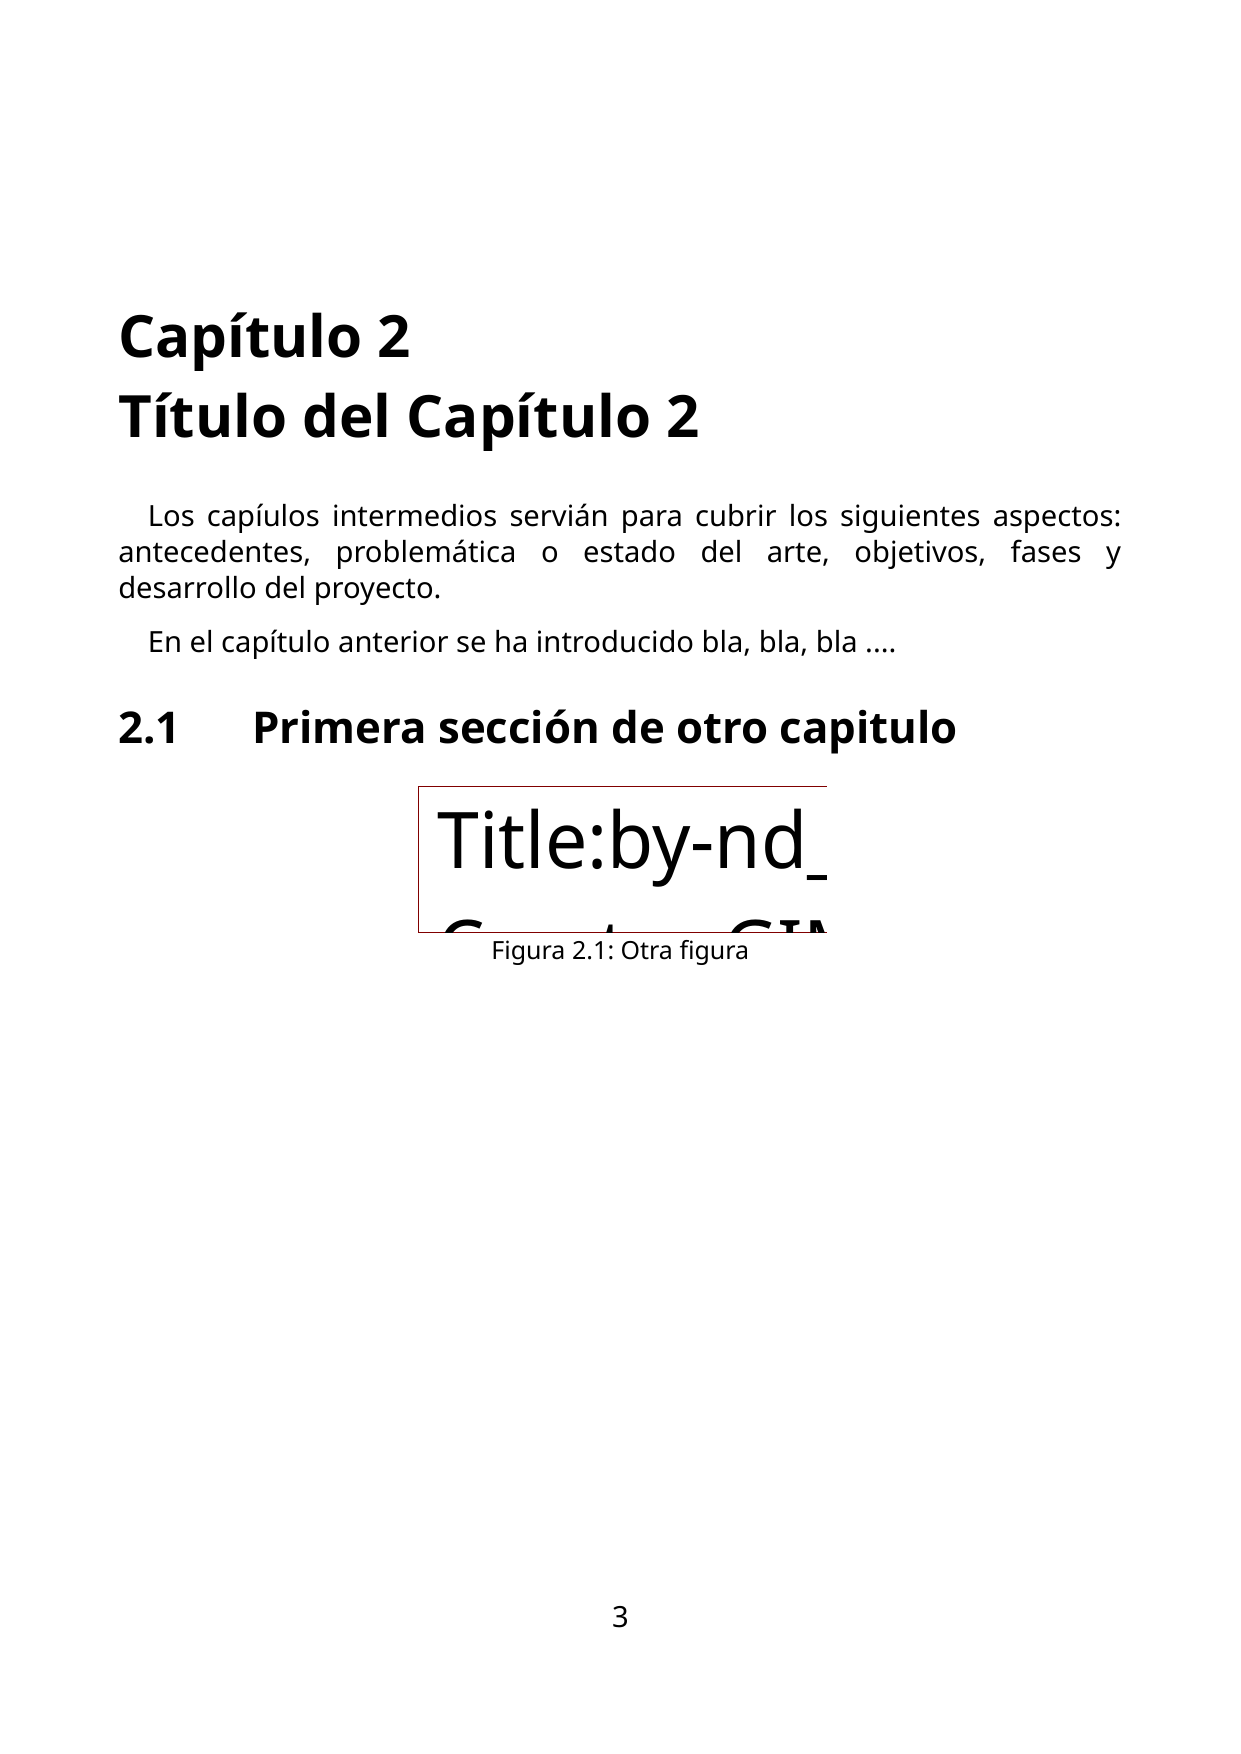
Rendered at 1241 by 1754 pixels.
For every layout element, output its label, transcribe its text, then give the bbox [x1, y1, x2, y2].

text Los capíulos intermedios servián para cubrir los siguientes aspectos: antecedentes, problemática o estado del arte, objetivos, fases y desarrollo del proyecto. [118, 496, 1122, 607]
subtitle Título del Capítulo 2 [118, 295, 1122, 454]
subtitle Primera sección de otro capitulo [118, 696, 1122, 756]
text Figura 2.1: Otra figura [413, 781, 827, 967]
text En el capítulo anterior se ha introducido bla, bla, bla .... [118, 621, 1122, 661]
